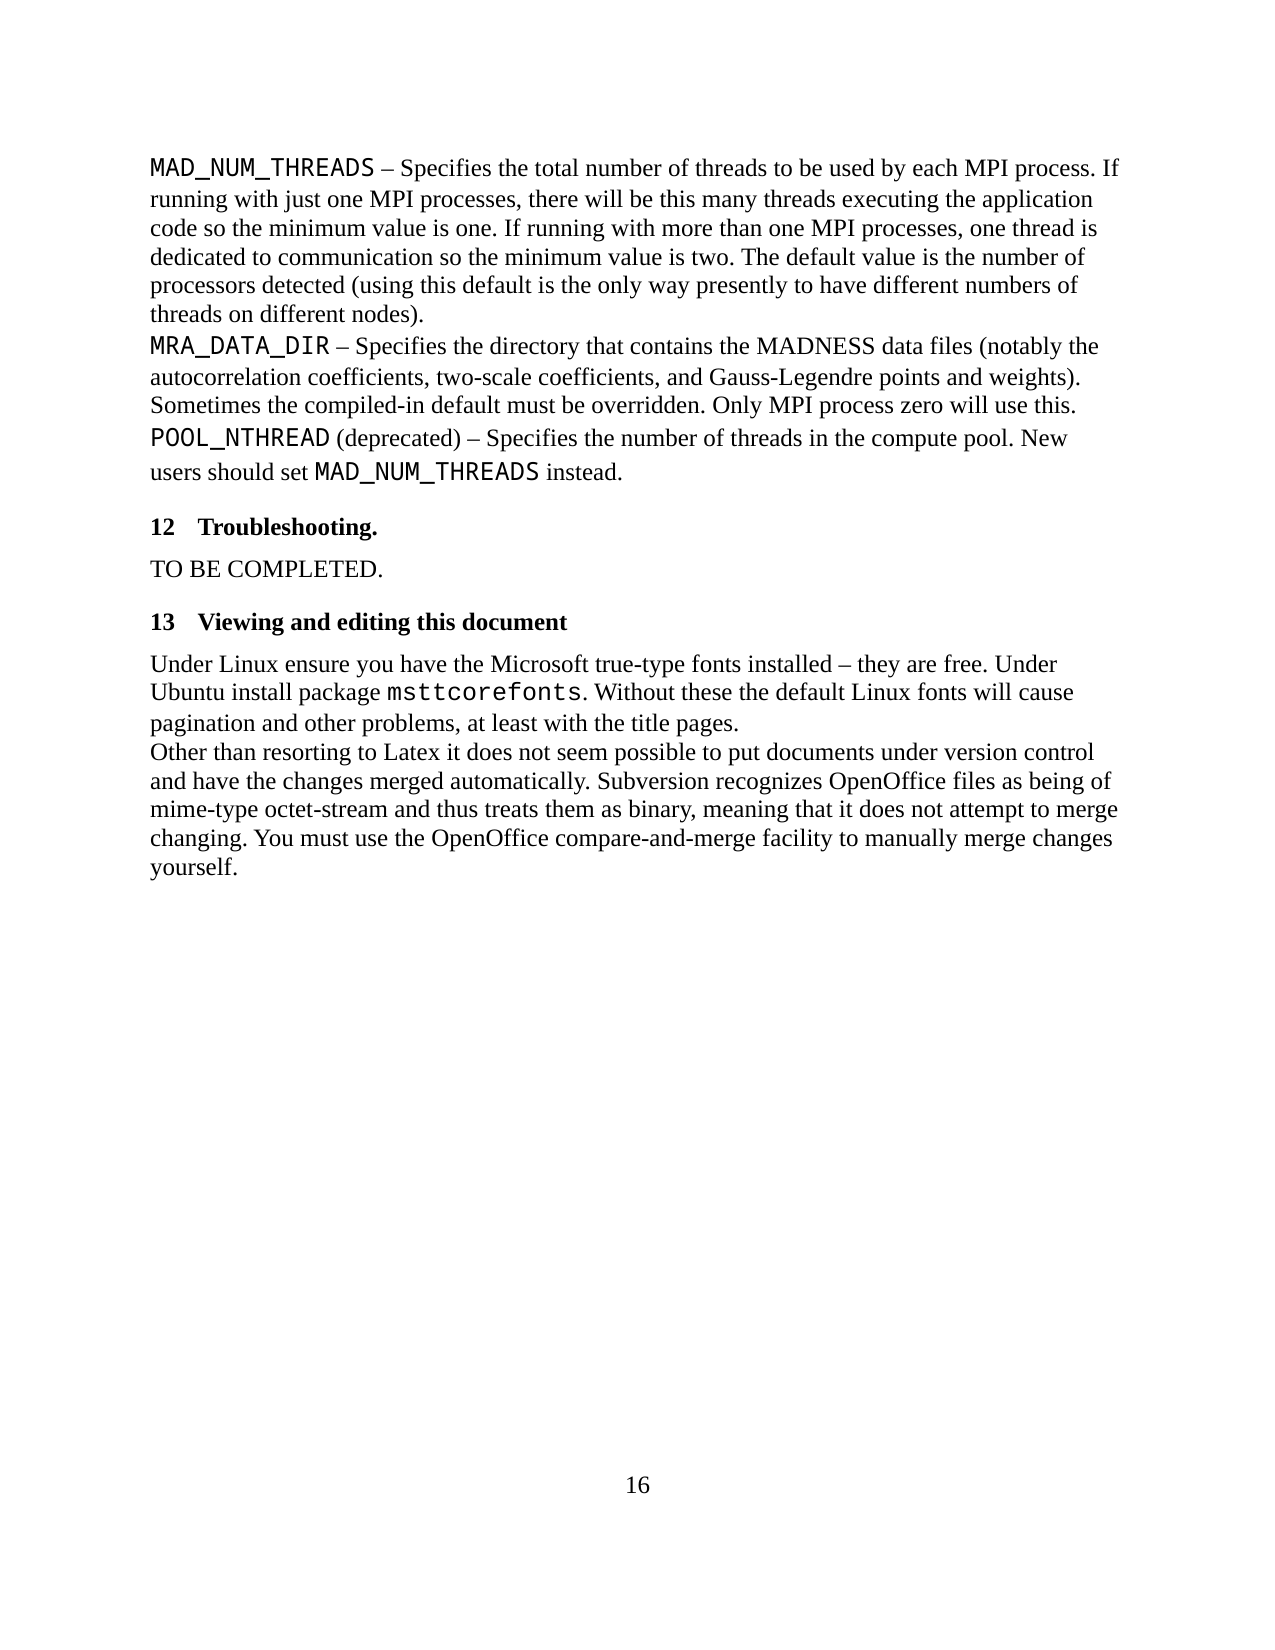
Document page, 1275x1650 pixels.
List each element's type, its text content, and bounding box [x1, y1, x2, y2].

text POOL_NTHREAD (deprecated) – Specifies the number of threads in the compute pool. New users should set MAD_NUM_THREADS instead. [150, 419, 1125, 487]
text Under Linux ensure you have the Microsoft true-type fonts installed – they are free. Under Ubuntu install package msttcorefonts. Without these the default Linux fonts will cause pagination and other problems, at least with the title pages. [150, 649, 1125, 737]
text Other than resorting to Latex it does not seem possible to put documents under version control and have the changes merged automatically. Subversion recognizes OpenOffice files as being of mime-type octet-stream and thus treats them as binary, meaning that it does not attempt to merge changing. You must use the OpenOffice compare-and-merge facility to manually merge changes yourself. [150, 737, 1125, 881]
text TO BE COMPLETED. [150, 554, 1125, 582]
text MRA_DATA_DIR – Specifies the directory that contains the MADNESS data files (notably the autocorrelation coefficients, two-scale coefficients, and Gauss-Legendre points and weights). Sometimes the compiled-in default must be overridden. Only MPI process zero will use this. [150, 328, 1125, 419]
text MAD_NUM_THREADS – Specifies the total number of threads to be used by each MPI process. If running with just one MPI processes, there will be this many threads executing the application code so the minimum value is one. If running with more than one MPI processes, one thread is dedicated to communication so the minimum value is two. The default value is the number of processors detected (using this default is the only way presently to have different numbers of threads on different nodes). [150, 150, 1125, 328]
subtitle Viewing and editing this document [150, 607, 1125, 636]
subtitle Troubleshooting. [150, 512, 1125, 541]
